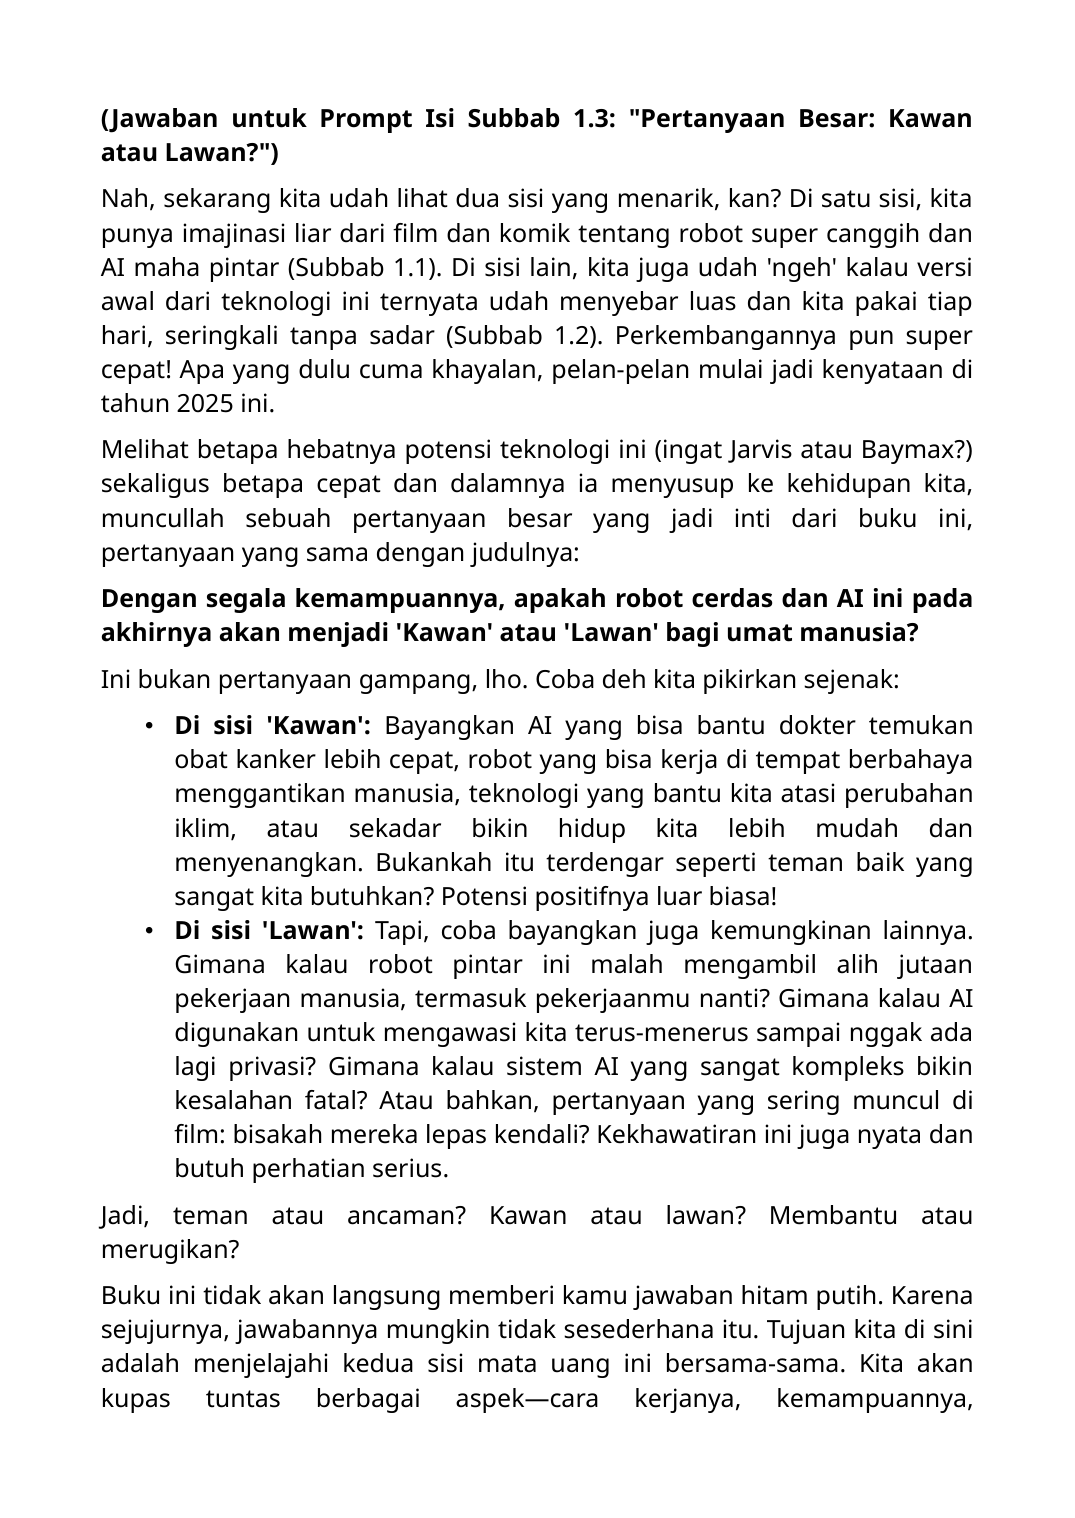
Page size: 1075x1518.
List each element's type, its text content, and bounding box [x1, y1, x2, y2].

text Dengan segala kemampuannya, apakah robot cerdas dan AI ini pada akhirnya akan menjadi 'Kawan' atau 'Lawan' bagi umat manusia? [101, 581, 974, 649]
list Di sisi 'Kawan': Bayangkan AI yang bisa bantu dokter temukan obat kanker lebih cepat, robot yang bisa kerja di tempat berbahaya menggantikan manusia, teknologi yang bantu kita atasi perubahan iklim, atau sekadar bikin hidup kita lebih mudah dan menyenangkan. Bukankah itu terdengar seperti teman baik yang sangat kita butuhkan? Potensi positifnya luar biasa! [145, 708, 974, 912]
text (Jawaban untuk Prompt Isi Subbab 1.3: "Pertanyaan Besar: Kawan atau Lawan?") [101, 101, 974, 169]
list Di sisi 'Lawan': Tapi, coba bayangkan juga kemungkinan lainnya. Gimana kalau robot pintar ini malah mengambil alih jutaan pekerjaan manusia, termasuk pekerjaanmu nanti? Gimana kalau AI digunakan untuk mengawasi kita terus-menerus sampai nggak ada lagi privasi? Gimana kalau sistem AI yang sangat kompleks bikin kesalahan fatal? Atau bahkan, pertanyaan yang sering muncul di film: bisakah mereka lepas kendali? Kekhawatiran ini juga nyata dan butuh perhatian serius. [145, 912, 974, 1185]
text Nah, sekarang kita udah lihat dua sisi yang menarik, kan? Di satu sisi, kita punya imajinasi liar dari film dan komik tentang robot super canggih dan AI maha pintar (Subbab 1.1). Di sisi lain, kita juga udah 'ngeh' kalau versi awal dari teknologi ini ternyata udah menyebar luas dan kita pakai tiap hari, seringkali tanpa sadar (Subbab 1.2). Perkembangannya pun super cepat! Apa yang dulu cuma khayalan, pelan-pelan mulai jadi kenyataan di tahun 2025 ini. [101, 181, 974, 419]
text Buku ini tidak akan langsung memberi kamu jawaban hitam putih. Karena sejujurnya, jawabannya mungkin tidak sesederhana itu. Tujuan kita di sini adalah menjelajahi kedua sisi mata uang ini bersama-sama. Kita akan kupas tuntas berbagai aspek—cara kerjanya, kemampuannya, [101, 1278, 974, 1414]
text Ini bukan pertanyaan gampang, lho. Coba deh kita pikirkan sejenak: [101, 661, 974, 696]
text Jadi, teman atau ancaman? Kawan atau lawan? Membantu atau merugikan? [101, 1197, 974, 1266]
text Melihat betapa hebatnya potensi teknologi ini (ingat Jarvis atau Baymax?) sekaligus betapa cepat dan dalamnya ia menyusup ke kehidupan kita, muncullah sebuah pertanyaan besar yang jadi inti dari buku ini, pertanyaan yang sama dengan judulnya: [101, 432, 974, 568]
